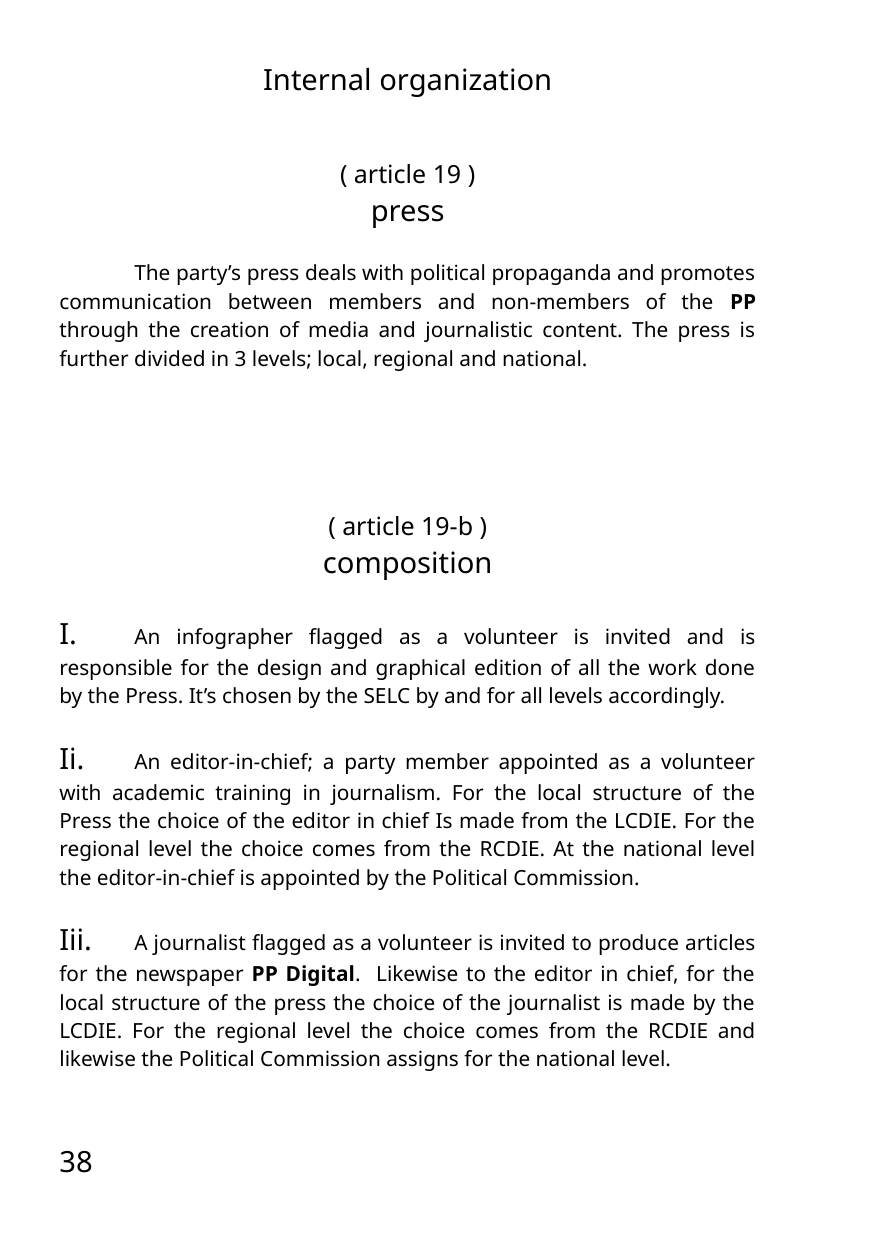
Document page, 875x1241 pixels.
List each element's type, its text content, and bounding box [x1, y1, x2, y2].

text composition [59, 542, 756, 582]
text I. An infographer flagged as a volunteer is invited and is responsible for the design and graphical edition of all the work done by the Press. It’s chosen by the SELC by and for all levels accordingly. [59, 613, 756, 710]
text ( article 19 ) [59, 157, 756, 191]
text The party’s press deals with political propaganda and promotes communication between members and non-members of the PP through the creation of media and journalistic content. The press is further divided in 3 levels; local, regional and national. [59, 258, 756, 372]
text Ii. An editor-in-chief; a party member appointed as a volunteer with academic training in journalism. For the local structure of the Press the choice of the editor in chief Is made from the LCDIE. For the regional level the choice comes from the RCDIE. At the national level the editor-in-chief is appointed by the Political Commission. [59, 738, 756, 891]
text Iii. A journalist flagged as a volunteer is invited to produce articles for the newspaper PP Digital. Likewise to the editor in chief, for the local structure of the press the choice of the journalist is made by the LCDIE. For the regional level the choice comes from the RCDIE and likewise the Political Commission assigns for the national level. [59, 919, 756, 1073]
text press [59, 191, 756, 230]
text ( article 19-b ) [59, 508, 756, 542]
